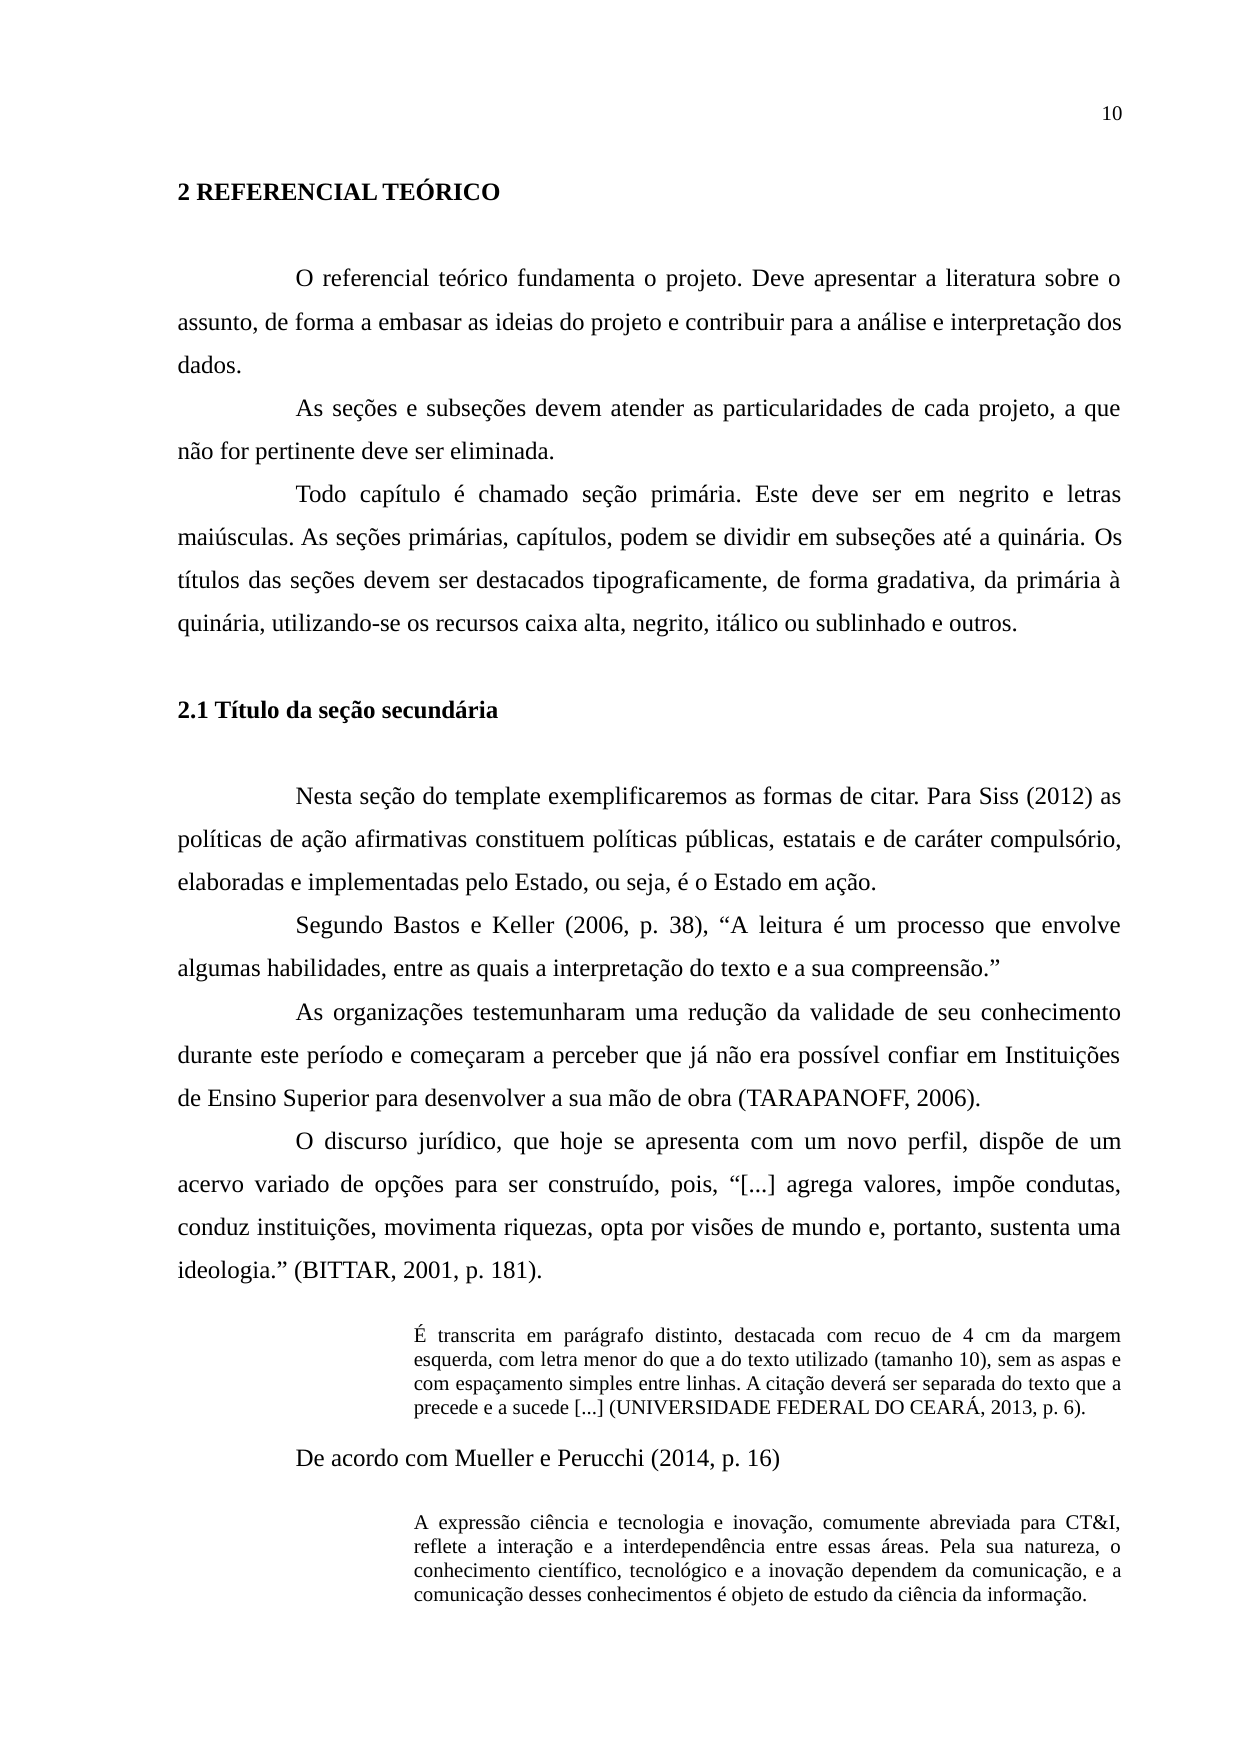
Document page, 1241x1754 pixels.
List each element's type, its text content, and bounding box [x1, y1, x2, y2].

text É transcrita em parágrafo distinto, destacada com recuo de 4 cm da margem esquerda, com letra menor do que a do texto utilizado (tamanho 10), sem as aspas e com espaçamento simples entre linhas. A citação deverá ser separada do texto que a precede e a sucede [...] (UNIVERSIDADE FEDERAL DO CEARÁ, 2013, p. 6). [413, 1322, 1122, 1419]
text Nesta seção do template exemplificaremos as formas de citar. Para Siss (2012) as políticas de ação afirmativas constituem políticas públicas, estatais e de caráter compulsório, elaboradas e implementadas pelo Estado, ou seja, é o Estado em ação. [177, 781, 1122, 896]
text O discurso jurídico, que hoje se apresenta com um novo perfil, dispõe de um acervo variado de opções para ser construído, pois, “[...] agrega valores, impõe condutas, conduz instituições, movimenta riquezas, opta por visões de mundo e, portanto, sustenta uma ideologia.” (BITTAR, 2001, p. 181). [177, 1126, 1122, 1284]
text Todo capítulo é chamado seção primária. Este deve ser em negrito e letras maiúsculas. As seções primárias, capítulos, podem se dividir em subseções até a quinária. Os títulos das seções devem ser destacados tipograficamente, de forma gradativa, da primária à quinária, utilizando-se os recursos caixa alta, negrito, itálico ou sublinhado e outros. [177, 479, 1122, 637]
text 2 REFERENCIAL TEÓRICO [177, 177, 1122, 206]
text Segundo Bastos e Keller (2006, p. 38), “A leitura é um processo que envolve algumas habilidades, entre as quais a interpretação do texto e a sua compreensão.” [177, 910, 1122, 982]
text O referencial teórico fundamenta o projeto. Deve apresentar a literatura sobre o assunto, de forma a embasar as ideias do projeto e contribuir para a análise e interpretação dos dados. [177, 263, 1122, 378]
text 2.1 Título da seção secundária [177, 695, 1122, 723]
text A expressão ciência e tecnologia e inovação, comumente abreviada para CT&I, reflete a interação e a interdependência entre essas áreas. Pela sua natureza, o conhecimento científico, tecnológico e a inovação dependem da comunicação, e a comunicação desses conhecimentos é objeto de estudo da ciência da informação. [413, 1510, 1122, 1606]
text As organizações testemunharam uma redução da validade de seu conhecimento durante este período e começaram a perceber que já não era possível confiar em Instituições de Ensino Superior para desenvolver a sua mão de obra (TARAPANOFF, 2006). [177, 997, 1122, 1112]
text De acordo com Mueller e Perucchi (2014, p. 16) [177, 1443, 1122, 1472]
text As seções e subseções devem atender as particularidades de cada projeto, a que não for pertinente deve ser eliminada. [177, 393, 1122, 465]
